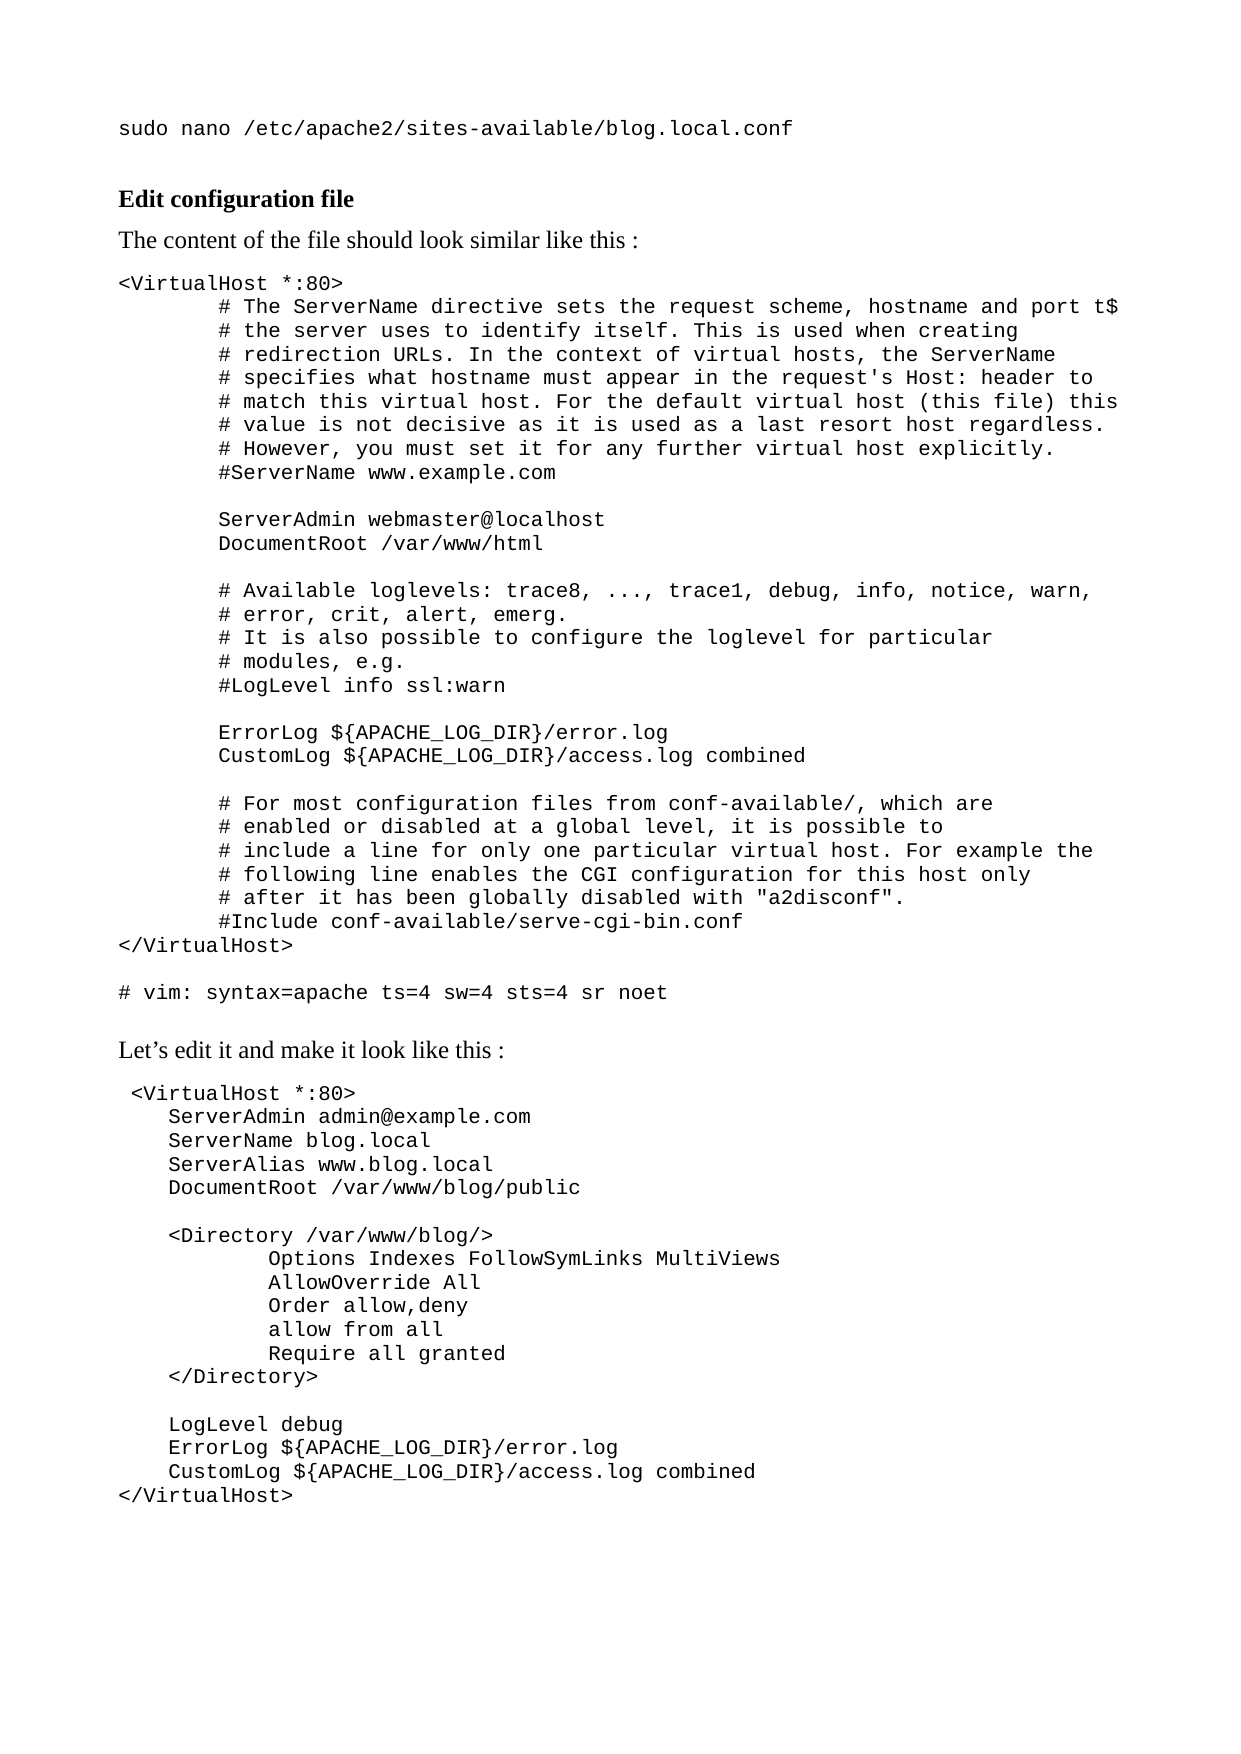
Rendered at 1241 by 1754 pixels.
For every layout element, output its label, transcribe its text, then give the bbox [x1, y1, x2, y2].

text #LogLevel info ssl:warn [118, 674, 1122, 698]
text DocumentRoot /var/www/blog/public [118, 1177, 1122, 1201]
text # error, crit, alert, emerg. [118, 604, 1122, 627]
text # The ServerName directive sets the request scheme, hostname and port t$ [118, 296, 1122, 320]
text ServerAdmin webmaster@localhost [118, 509, 1122, 533]
text <VirtualHost *:80> [118, 1083, 1122, 1106]
text </VirtualHost> [118, 1485, 1122, 1508]
text # the server uses to identify itself. This is used when creating [118, 320, 1122, 343]
text ServerAlias www.blog.local [118, 1154, 1122, 1177]
text # match this virtual host. For the default virtual host (this file) this [118, 391, 1122, 414]
text # enabled or disabled at a global level, it is possible to [118, 816, 1122, 840]
text Options Indexes FollowSymLinks MultiViews [118, 1248, 1122, 1272]
text <VirtualHost *:80> [118, 273, 1122, 296]
text # modules, e.g. [118, 651, 1122, 674]
text </VirtualHost> [118, 935, 1122, 958]
text LogLevel debug [118, 1414, 1122, 1437]
text CustomLog ${APACHE_LOG_DIR}/access.log combined [118, 746, 1122, 769]
text # It is also possible to configure the loglevel for particular [118, 627, 1122, 651]
subtitle Edit configuration file [118, 184, 1122, 212]
text #Include conf-available/serve-cgi-bin.conf [118, 911, 1122, 935]
text # specifies what hostname must appear in the request's Host: header to [118, 367, 1122, 391]
text # However, you must set it for any further virtual host explicitly. [118, 438, 1122, 462]
text ServerName blog.local [118, 1130, 1122, 1154]
text <Directory /var/www/blog/> [118, 1224, 1122, 1248]
text AllowOverride All [118, 1272, 1122, 1296]
text Order allow,deny [118, 1296, 1122, 1319]
text # vim: syntax=apache ts=4 sw=4 sts=4 sr noet [118, 982, 1122, 1006]
text sudo nano /etc/apache2/sites-available/blog.local.conf [118, 118, 1122, 142]
text The content of the file should look similar like this : [118, 225, 1122, 254]
text # include a line for only one particular virtual host. For example the [118, 840, 1122, 864]
text DocumentRoot /var/www/html [118, 533, 1122, 556]
text # Available loglevels: trace8, ..., trace1, debug, info, notice, warn, [118, 580, 1122, 604]
text allow from all [118, 1319, 1122, 1343]
text #ServerName www.example.com [118, 462, 1122, 485]
text # value is not decisive as it is used as a last resort host regardless. [118, 414, 1122, 438]
text Require all granted [118, 1343, 1122, 1366]
text # For most configuration files from conf-available/, which are [118, 793, 1122, 816]
text # after it has been globally disabled with "a2disconf". [118, 887, 1122, 911]
text # following line enables the CGI configuration for this host only [118, 864, 1122, 887]
text CustomLog ${APACHE_LOG_DIR}/access.log combined [118, 1461, 1122, 1485]
text Let’s edit it and make it look like this : [118, 1035, 1122, 1064]
text # redirection URLs. In the context of virtual hosts, the ServerName [118, 343, 1122, 367]
text </Directory> [118, 1366, 1122, 1390]
text ErrorLog ${APACHE_LOG_DIR}/error.log [118, 722, 1122, 746]
text ErrorLog ${APACHE_LOG_DIR}/error.log [118, 1437, 1122, 1461]
text ServerAdmin admin@example.com [118, 1106, 1122, 1130]
